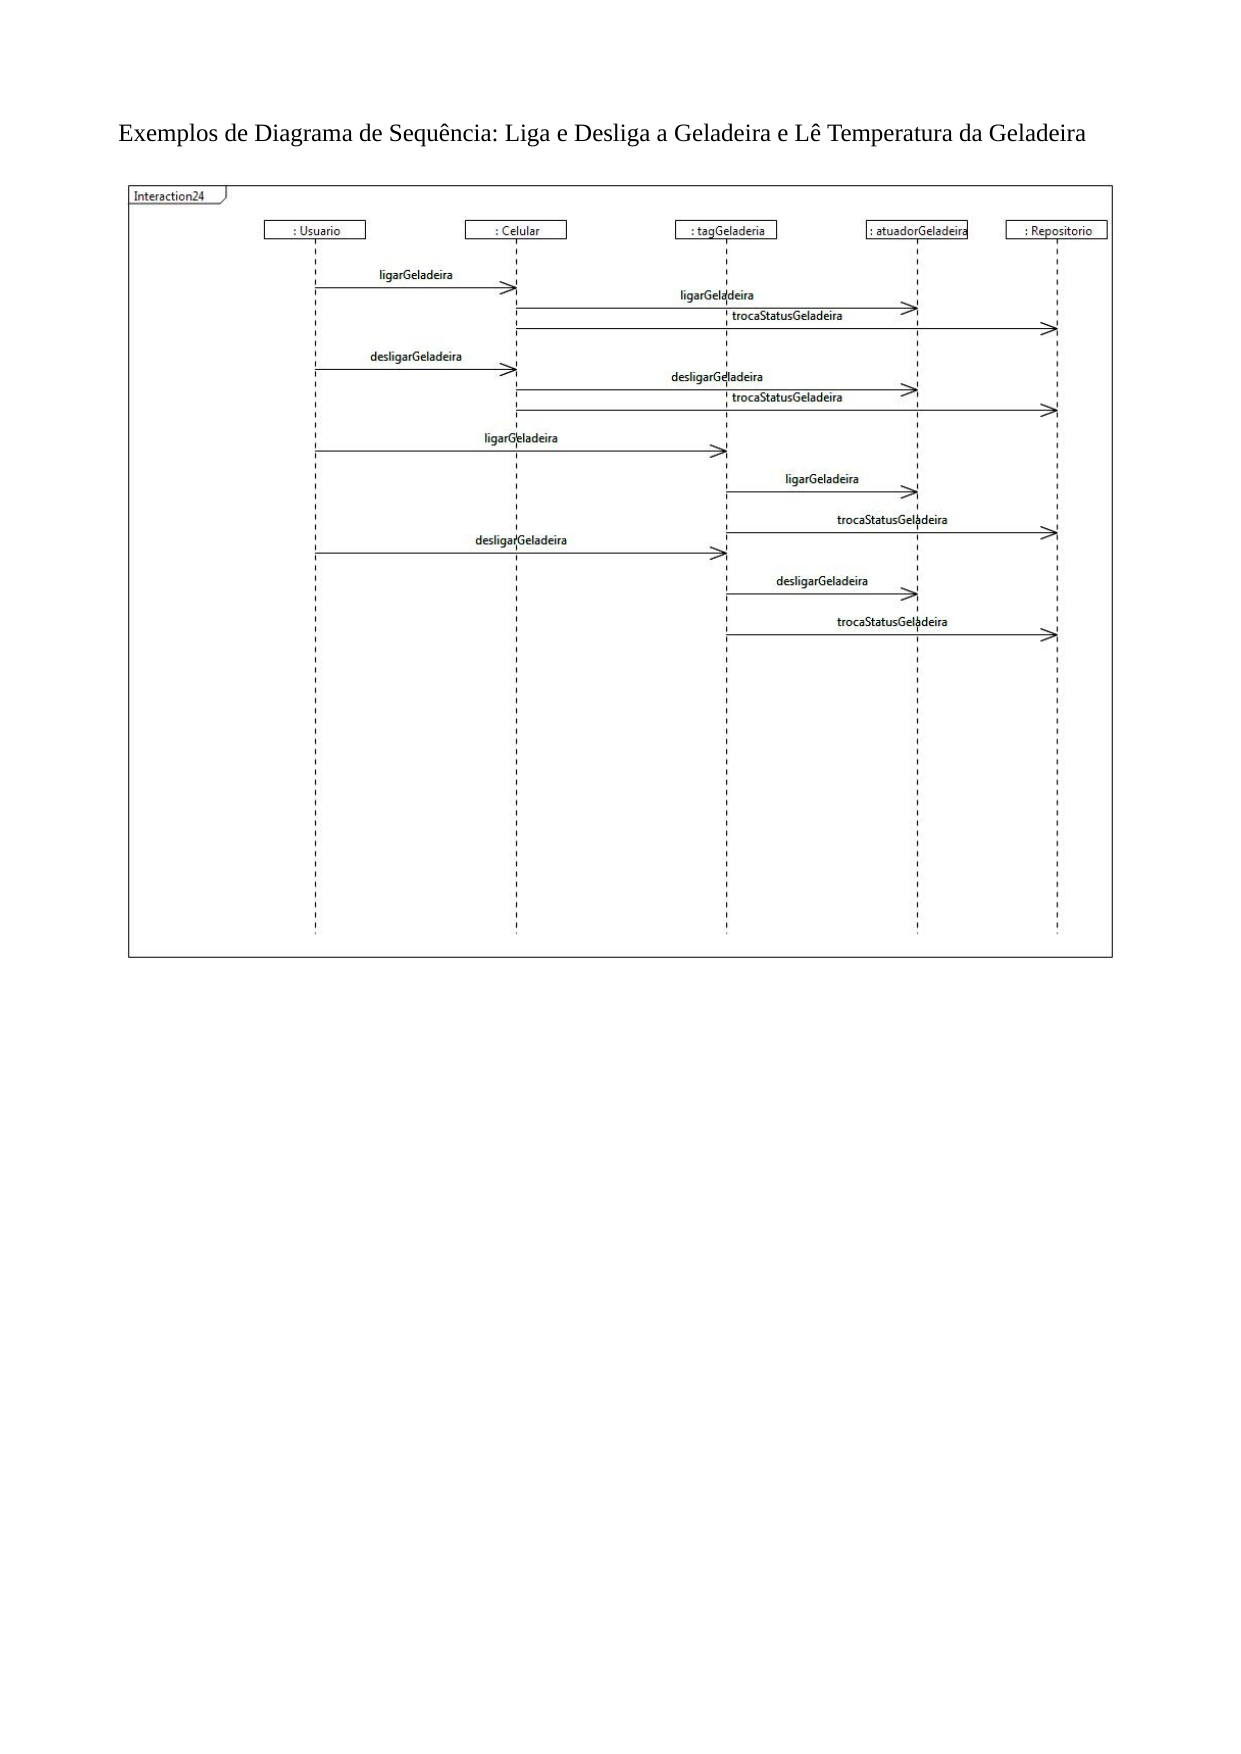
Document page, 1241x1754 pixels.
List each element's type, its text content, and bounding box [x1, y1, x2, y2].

picture [118, 175, 1123, 1216]
text Exemplos de Diagrama de Sequência: Liga e Desliga a Geladeira e Lê Temperatura da Geladeira [118, 118, 1122, 147]
